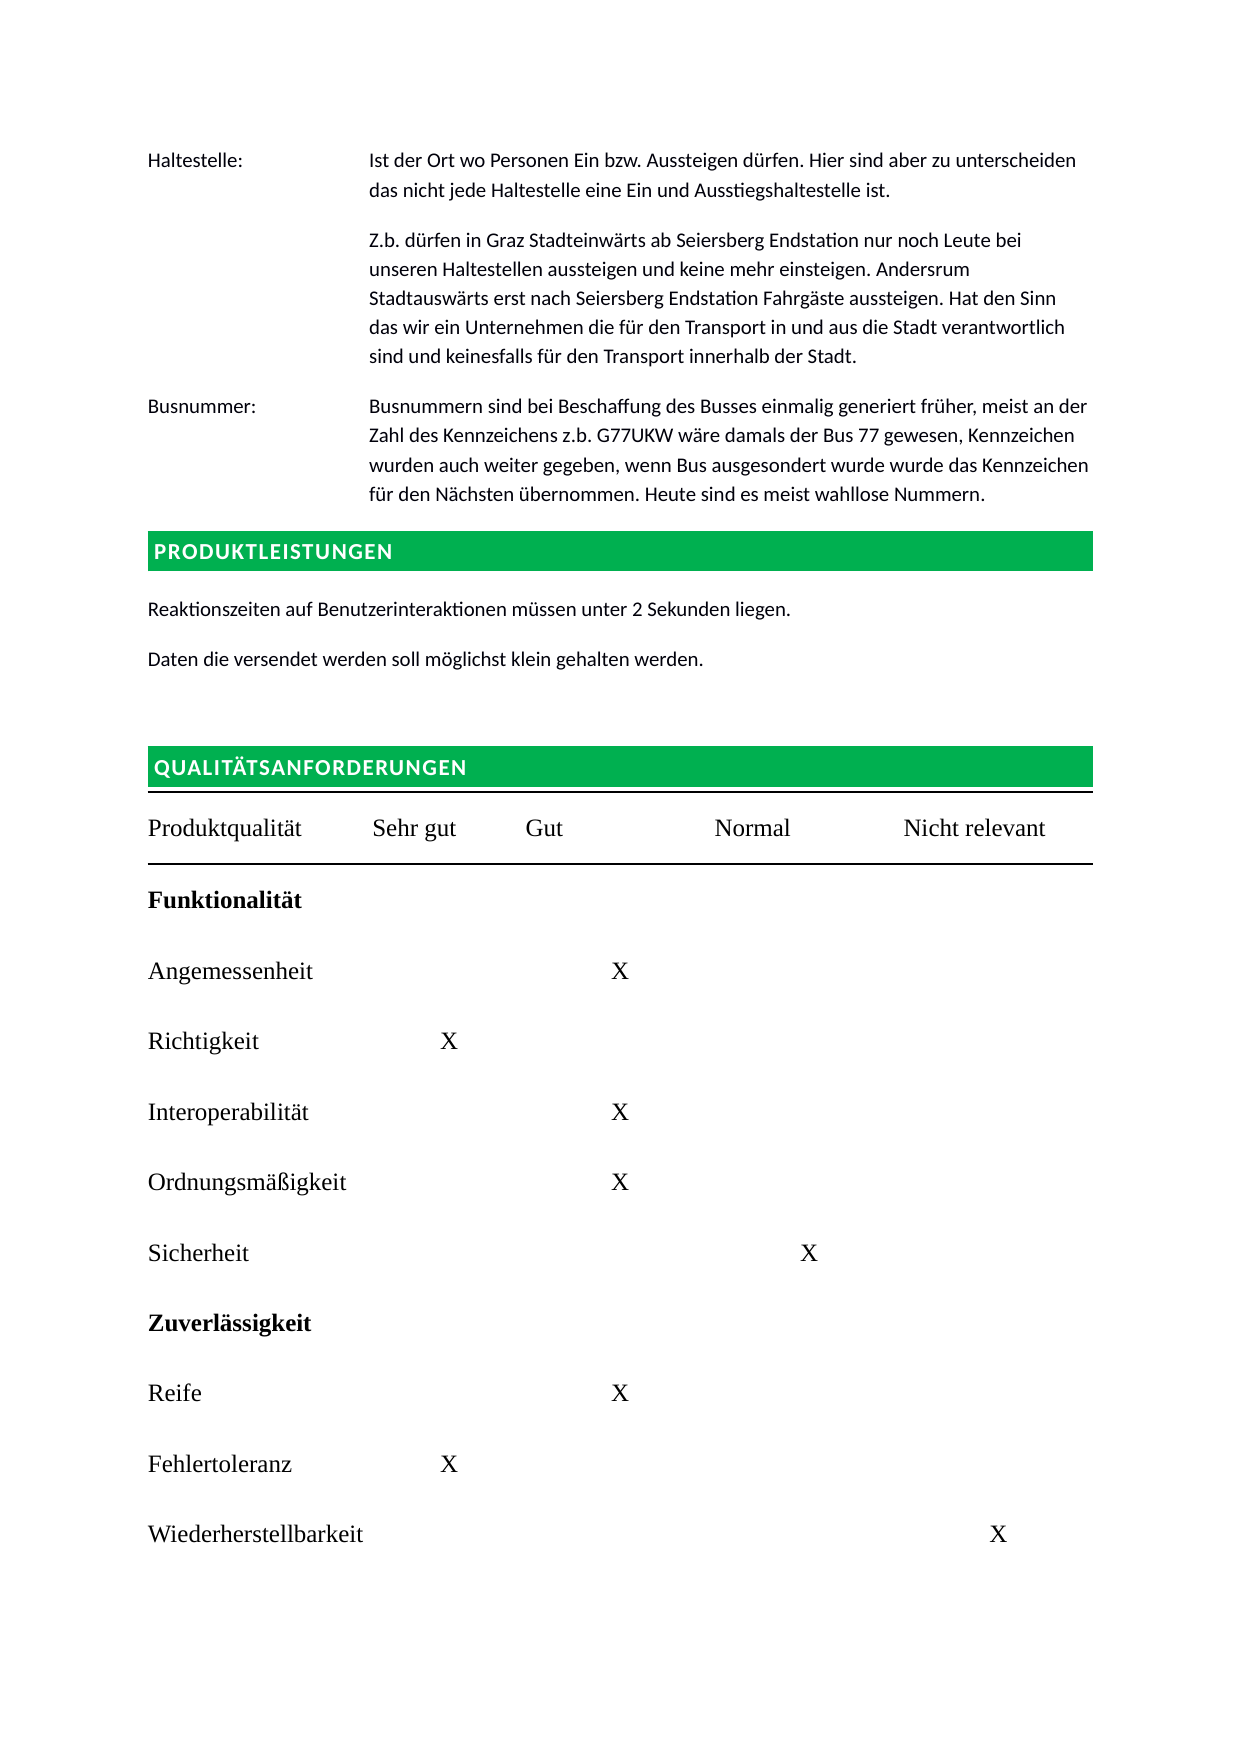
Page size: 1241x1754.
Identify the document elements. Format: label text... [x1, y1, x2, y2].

table_cell [525, 865, 714, 935]
table_cell [525, 1287, 714, 1358]
text Daten die versendet werden soll möglichst klein gehalten werden. [148, 646, 1093, 672]
table_cell X [372, 1006, 525, 1076]
table_cell [372, 1287, 525, 1358]
subtitle Produktleistungen [154, 537, 1086, 565]
text Haltestelle: Ist der Ort wo Personen Ein bzw. Aussteigen dürfen. Hier sind aber zu unterscheiden das nicht jede Haltestelle eine Ein und Ausstiegshaltestelle ist. [148, 148, 1093, 202]
table_cell [714, 935, 903, 1006]
table_cell Fehlertoleranz [148, 1428, 372, 1498]
table_cell [903, 1428, 1093, 1498]
table_cell Zuverlässigkeit [148, 1287, 372, 1358]
table_cell [525, 1006, 714, 1076]
table_cell [372, 1076, 525, 1146]
table_cell X [525, 1076, 714, 1146]
table_cell X [372, 1428, 525, 1498]
table_cell X [714, 1217, 903, 1287]
subtitle Qualitätsanforderungen [154, 753, 1086, 781]
table_cell [903, 1146, 1093, 1217]
table_cell [372, 1499, 525, 1569]
table_cell [525, 1428, 714, 1498]
table_cell [714, 1499, 903, 1569]
text Z.b. dürfen in Graz Stadteinwärts ab Seiersberg Endstation nur noch Leute bei unseren Haltestellen aussteigen und keine mehr einsteigen. Andersrum Stadtauswärts erst nach Seiersberg Endstation Fahrgäste aussteigen. Hat den Sinn das wir ein Unternehmen die für den Transport in und aus die Stadt verantwortlich sind und keinesfalls für den Transport innerhalb der Stadt. [148, 227, 1093, 369]
table_cell [714, 1358, 903, 1428]
table_cell [903, 1217, 1093, 1287]
table_cell Sicherheit [148, 1217, 372, 1287]
table_cell [525, 1499, 714, 1569]
table_cell Wiederherstellbarkeit [148, 1499, 372, 1569]
table_cell [372, 935, 525, 1006]
table_header Gut [525, 793, 714, 863]
table_cell [714, 1146, 903, 1217]
table_cell Interoperabilität [148, 1076, 372, 1146]
table_cell [372, 865, 525, 935]
table_cell [903, 1358, 1093, 1428]
table_cell Ordnungsmäßigkeit [148, 1146, 372, 1217]
table_header Produktqualität [148, 793, 372, 863]
table_cell [714, 1428, 903, 1498]
table_cell [372, 1358, 525, 1428]
table_cell [903, 1006, 1093, 1076]
table_cell X [525, 935, 714, 1006]
table_cell [903, 865, 1093, 935]
table_cell Richtigkeit [148, 1006, 372, 1076]
table_cell Angemessenheit [148, 935, 372, 1006]
table_header Normal [714, 793, 903, 863]
table_cell [903, 1076, 1093, 1146]
table_cell [714, 1076, 903, 1146]
table_header Sehr gut [372, 793, 525, 863]
table_cell [525, 1217, 714, 1287]
table_cell [714, 1287, 903, 1358]
table_cell Funktionalität [148, 865, 372, 935]
table_cell [372, 1146, 525, 1217]
table_cell X [903, 1499, 1093, 1569]
table_cell [714, 865, 903, 935]
table_cell Reife [148, 1358, 372, 1428]
table_cell [714, 1006, 903, 1076]
text Busnummer: Busnummern sind bei Beschaffung des Busses einmalig generiert früher, meist an der Zahl des Kennzeichens z.b. G77UKW wäre damals der Bus 77 gewesen, Kennzeichen wurden auch weiter gegeben, wenn Bus ausgesondert wurde wurde das Kennzeichen für den Nächsten übernommen. Heute sind es meist wahllose Nummern. [148, 393, 1093, 506]
table_cell [903, 1287, 1093, 1358]
table_header Nicht relevant [903, 793, 1093, 863]
table_cell X [525, 1146, 714, 1217]
text Reaktionszeiten auf Benutzerinteraktionen müssen unter 2 Sekunden liegen. [148, 596, 1093, 622]
table_cell [903, 935, 1093, 1006]
table_cell X [525, 1358, 714, 1428]
table_cell [372, 1217, 525, 1287]
